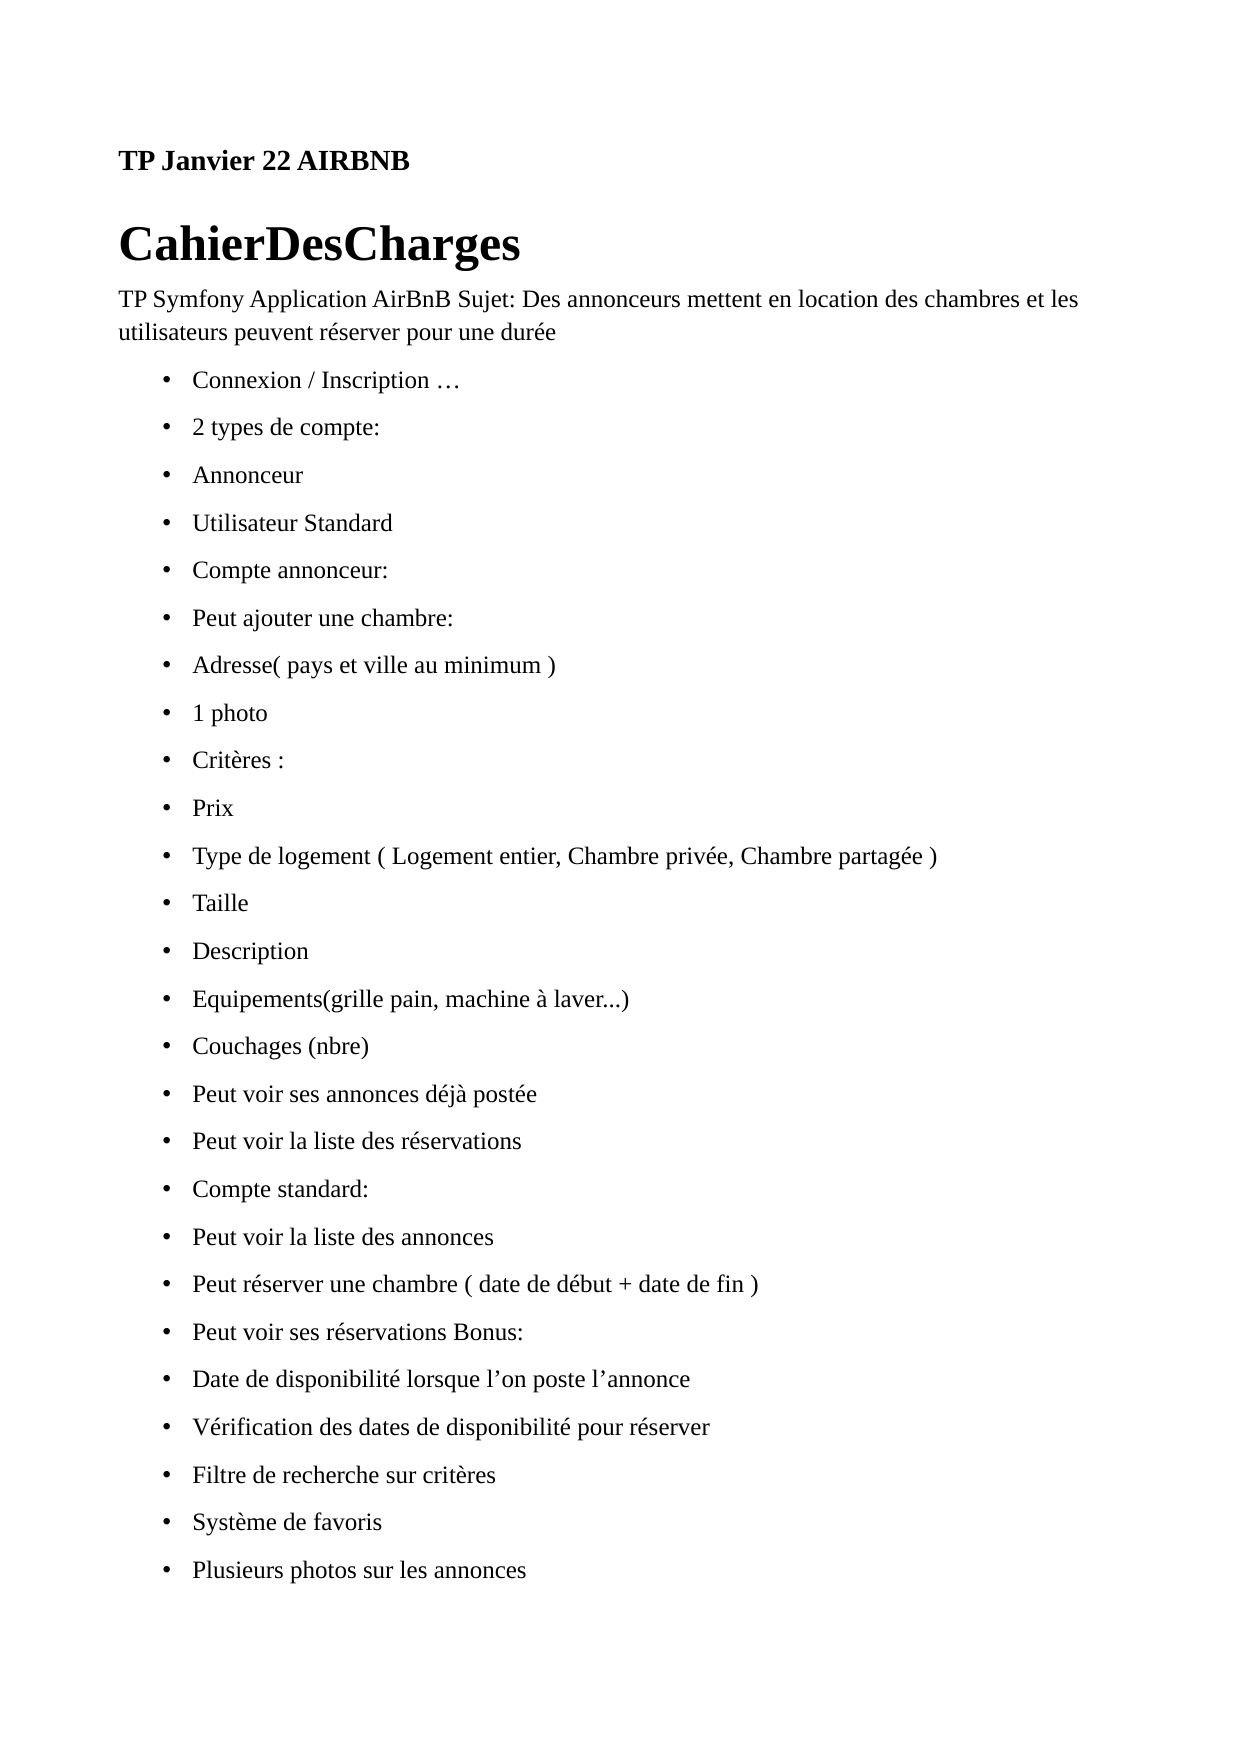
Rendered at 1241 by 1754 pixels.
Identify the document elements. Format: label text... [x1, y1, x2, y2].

list Système de favoris [162, 1507, 1122, 1536]
list Couchages (nbre) [162, 1031, 1122, 1060]
list Connexion / Inscription … [162, 365, 1122, 393]
list 1 photo [162, 698, 1122, 727]
list Vérification des dates de disponibilité pour réserver [162, 1412, 1122, 1441]
subtitle CahierDesCharges [118, 214, 1122, 272]
list Peut ajouter une chambre: [162, 603, 1122, 632]
list Peut voir ses réservations Bonus: [162, 1317, 1122, 1346]
list Utilisateur Standard [162, 508, 1122, 536]
list Equipements(grille pain, machine à laver...) [162, 984, 1122, 1012]
text TP Symfony Application AirBnB Sujet: Des annonceurs mettent en location des chambres et les utilisateurs peuvent réserver pour une durée [118, 284, 1122, 346]
list Peut réserver une chambre ( date de début + date de fin ) [162, 1269, 1122, 1298]
list Taille [162, 888, 1122, 917]
list Date de disponibilité lorsque l’on poste l’annonce [162, 1364, 1122, 1393]
list Type de logement ( Logement entier, Chambre privée, Chambre partagée ) [162, 841, 1122, 869]
list Compte annonceur: [162, 555, 1122, 584]
list Compte standard: [162, 1174, 1122, 1203]
list Description [162, 936, 1122, 965]
list 2 types de compte: [162, 412, 1122, 441]
list Prix [162, 793, 1122, 822]
list Filtre de recherche sur critères [162, 1460, 1122, 1488]
subtitle TP Janvier 22 AIRBNB [118, 143, 1122, 177]
list Plusieurs photos sur les annonces [162, 1555, 1122, 1584]
list Critères : [162, 746, 1122, 774]
list Adresse( pays et ville au minimum ) [162, 650, 1122, 679]
list Peut voir la liste des réservations [162, 1126, 1122, 1155]
list Annonceur [162, 460, 1122, 489]
list Peut voir ses annonces déjà postée [162, 1079, 1122, 1108]
list Peut voir la liste des annonces [162, 1222, 1122, 1250]
